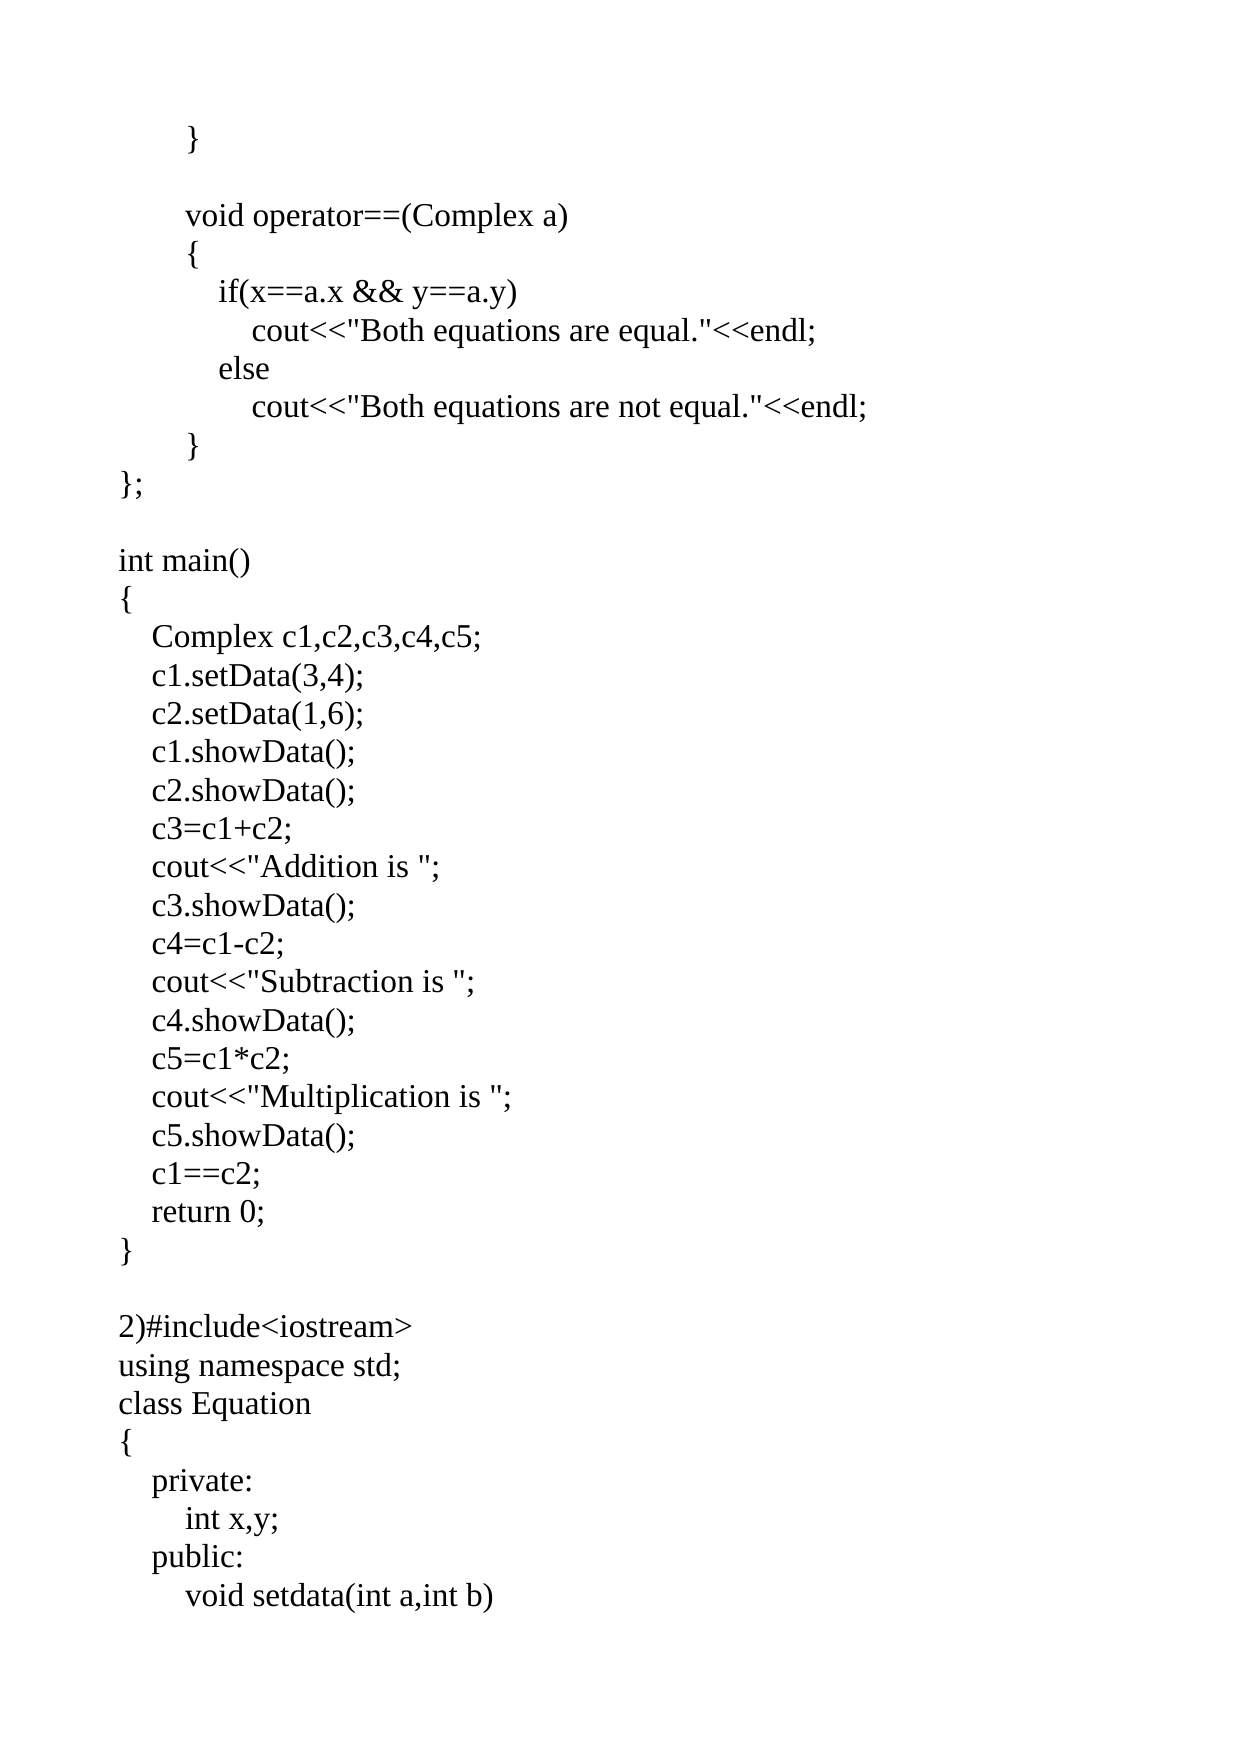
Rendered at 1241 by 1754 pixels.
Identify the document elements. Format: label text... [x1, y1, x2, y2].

text c4=c1-c2; [118, 923, 1122, 961]
text } [118, 425, 1122, 463]
text c1==c2; [118, 1153, 1122, 1191]
text c5=c1*c2; [118, 1038, 1122, 1076]
text void setdata(int a,int b) [118, 1575, 1122, 1613]
text int x,y; [118, 1498, 1122, 1536]
text }; [118, 463, 1122, 501]
text c4.showData(); [118, 1000, 1122, 1038]
text cout<<"Both equations are not equal."<<endl; [118, 386, 1122, 425]
text cout<<"Both equations are equal."<<endl; [118, 310, 1122, 348]
text c1.setData(3,4); [118, 655, 1122, 693]
text { [118, 1421, 1122, 1460]
text { [118, 233, 1122, 271]
text class Equation [118, 1383, 1122, 1421]
text 2)#include<iostream> [118, 1306, 1122, 1345]
text public: [118, 1536, 1122, 1575]
text c3.showData(); [118, 885, 1122, 923]
text c1.showData(); [118, 731, 1122, 770]
text cout<<"Multiplication is "; [118, 1076, 1122, 1115]
text { [118, 578, 1122, 616]
text int main() [118, 540, 1122, 578]
text private: [118, 1460, 1122, 1498]
text c2.showData(); [118, 770, 1122, 808]
text else [118, 348, 1122, 386]
text c2.setData(1,6); [118, 693, 1122, 731]
text using namespace std; [118, 1345, 1122, 1383]
text } [118, 1230, 1122, 1268]
text c3=c1+c2; [118, 808, 1122, 846]
text } [118, 118, 1122, 156]
text c5.showData(); [118, 1115, 1122, 1153]
text if(x==a.x && y==a.y) [118, 271, 1122, 310]
text void operator==(Complex a) [118, 195, 1122, 233]
text cout<<"Addition is "; [118, 846, 1122, 885]
text cout<<"Subtraction is "; [118, 961, 1122, 1000]
text return 0; [118, 1191, 1122, 1230]
text Complex c1,c2,c3,c4,c5; [118, 616, 1122, 655]
